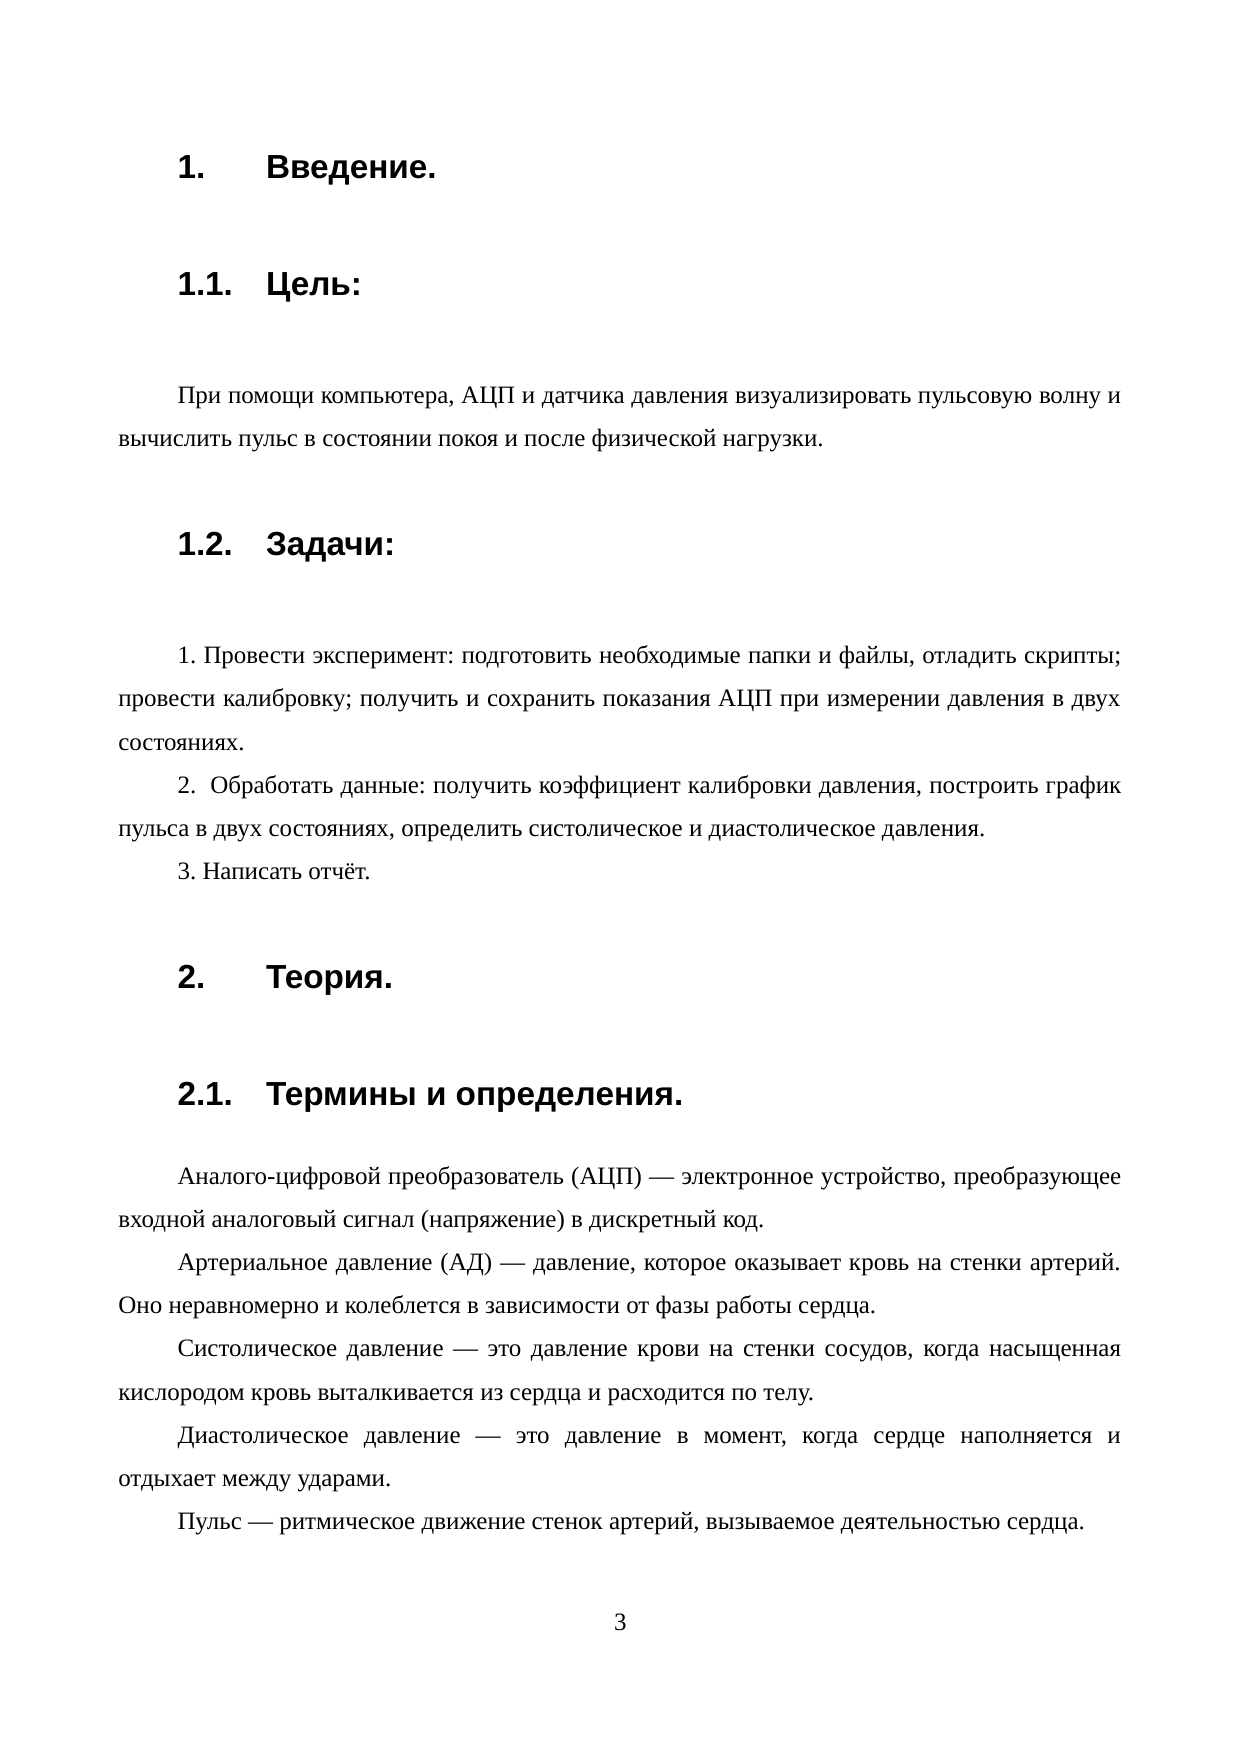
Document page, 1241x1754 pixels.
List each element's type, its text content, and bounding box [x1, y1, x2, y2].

text Диастолическое давление — это давление в момент, когда сердце наполняется и отдыхает между ударами. [118, 1420, 1122, 1492]
text Аналого-цифровой преобразователь (АЦП) — электронное устройство, преобразующее входной аналоговый сигнал (напряжение) в дискретный код. [118, 1161, 1122, 1233]
text Пульс — ритмическое движение стенок артерий, вызываемое деятельностью сердца. [118, 1506, 1122, 1535]
subtitle Введение. [118, 148, 1122, 186]
subtitle Задачи: [118, 524, 1122, 563]
text 1. Провести эксперимент: подготовить необходимые папки и файлы, отладить скрипты; провести калибровку; получить и сохранить показания АЦП при измерении давления в двух состояниях. [118, 640, 1122, 755]
text Систолическое давление — это давление крови на стенки сосудов, когда насыщенная кислородом кровь выталкивается из сердца и расходится по телу. [118, 1333, 1122, 1405]
subtitle Цель: [118, 264, 1122, 303]
text 3. Написать отчёт. [118, 856, 1122, 885]
text Артериальное давление (АД) — давление, которое оказывает кровь на стенки артерий. Оно неравномерно и колеблется в зависимости от фазы работы сердца. [118, 1247, 1122, 1319]
subtitle Теория. [118, 957, 1122, 996]
text 2. Обработать данные: получить коэффициент калибровки давления, построить график пульса в двух состояниях, определить систолическое и диастолическое давления. [118, 770, 1122, 842]
text При помощи компьютера, АЦП и датчика давления визуализировать пульсовую волну и вычислить пульс в состоянии покоя и после физической нагрузки. [118, 380, 1122, 452]
subtitle Термины и определения. [118, 1074, 1122, 1112]
